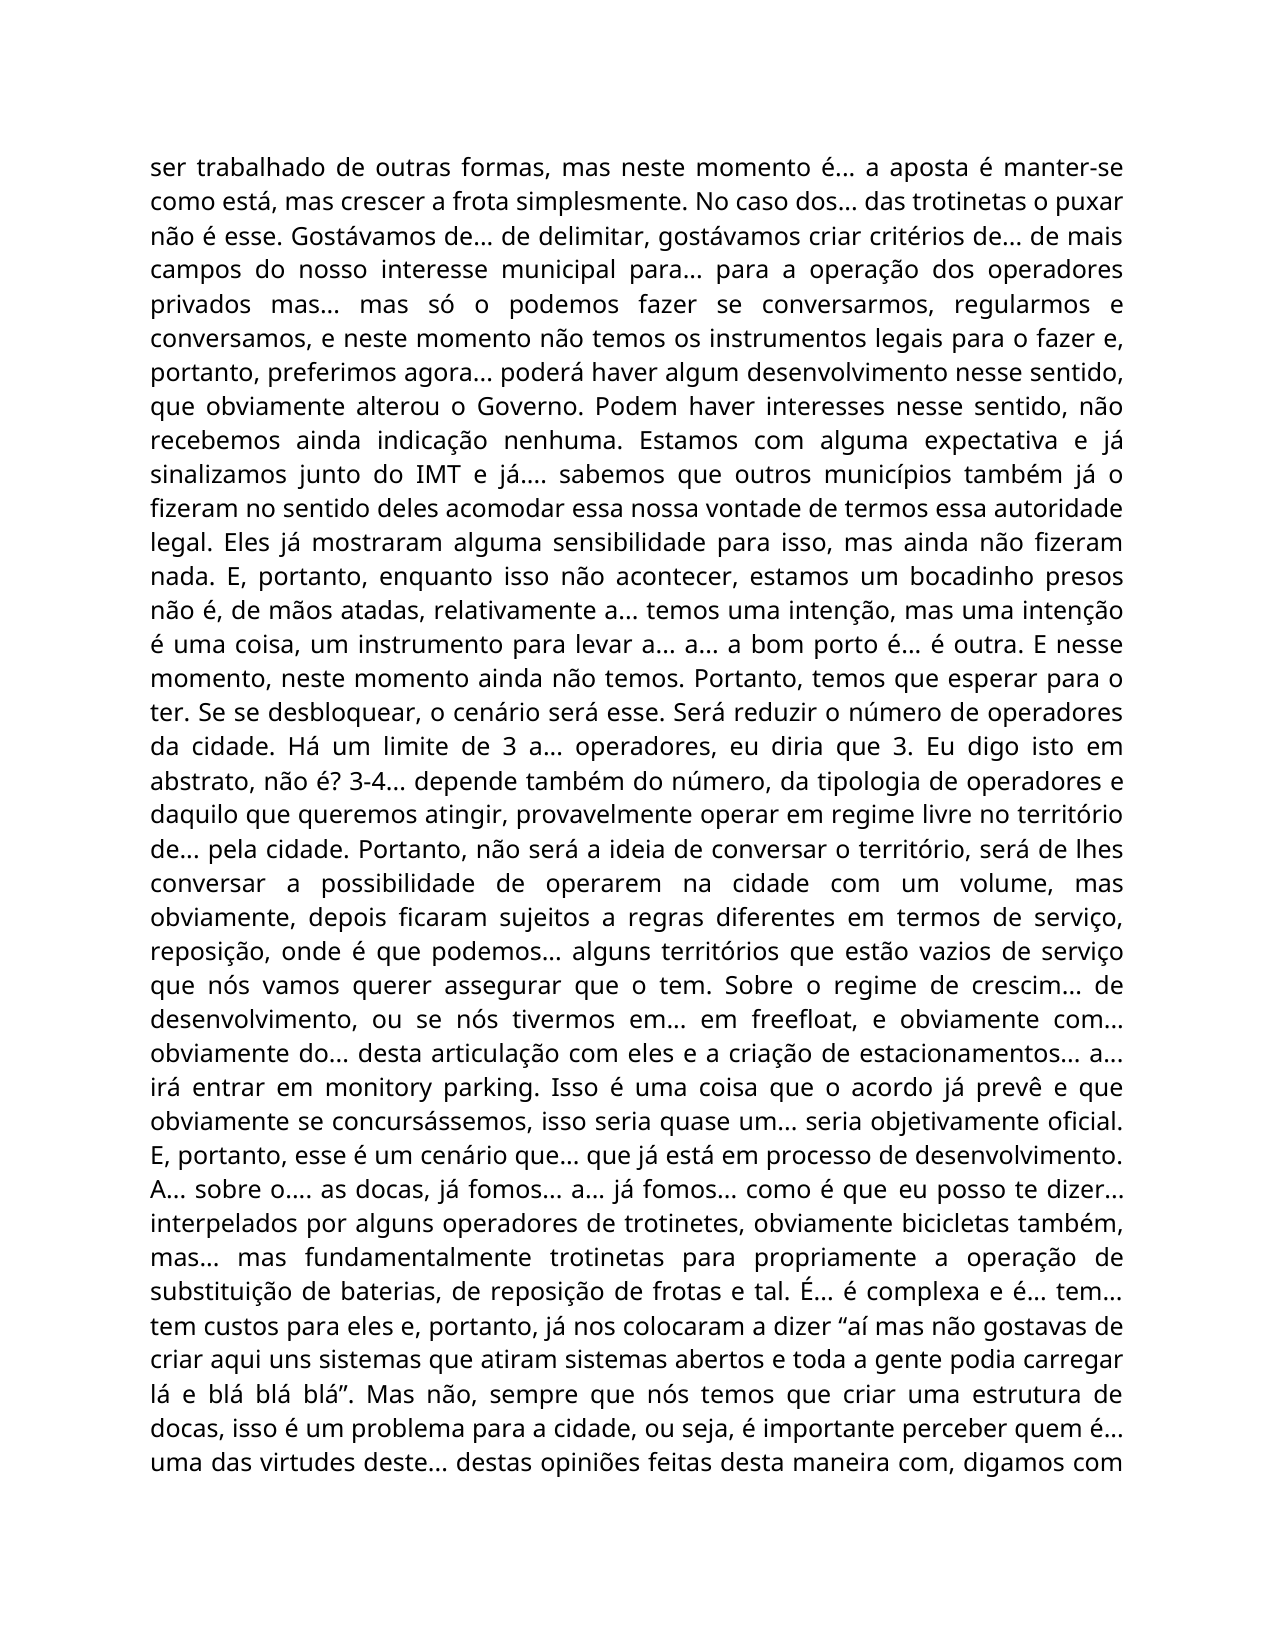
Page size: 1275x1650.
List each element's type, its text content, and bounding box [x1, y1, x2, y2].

text ser trabalhado de outras formas, mas neste momento é... a aposta é manter-se como está, mas crescer a frota simplesmente. No caso dos... das trotinetas o puxar não é esse. Gostávamos de... de delimitar, gostávamos criar critérios de... de mais campos do nosso interesse municipal para... para a operação dos operadores privados mas... mas só o podemos fazer se conversarmos, regularmos e conversamos, e neste momento não temos os instrumentos legais para o fazer e, portanto, preferimos agora... poderá haver algum desenvolvimento nesse sentido, que obviamente alterou o Governo. Podem haver interesses nesse sentido, não recebemos ainda indicação nenhuma. Estamos com alguma expectativa e já sinalizamos junto do IMT e já.... sabemos que outros municípios também já o fizeram no sentido deles acomodar essa nossa vontade de termos essa autoridade legal. Eles já mostraram alguma sensibilidade para isso, mas ainda não fizeram nada. E, portanto, enquanto isso não acontecer, estamos um bocadinho presos não é, de mãos atadas, relativamente a... temos uma intenção, mas uma intenção é uma coisa, um instrumento para levar a... a... a bom porto é... é outra. E nesse momento, neste momento ainda não temos. Portanto, temos que esperar para o ter. Se se desbloquear, o cenário será esse. Será reduzir o número de operadores da cidade. Há um limite de 3 a... operadores, eu diria que 3. Eu digo isto em abstrato, não é? 3-4... depende também do número, da tipologia de operadores e daquilo que queremos atingir, provavelmente operar em regime livre no território de... pela cidade. Portanto, não será a ideia de conversar o território, será de lhes conversar a possibilidade de operarem na cidade com um volume, mas obviamente, depois ficaram sujeitos a regras diferentes em termos de serviço, reposição, onde é que podemos... alguns territórios que estão vazios de serviço que nós vamos querer assegurar que o tem. Sobre o regime de crescim... de desenvolvimento, ou se nós tivermos em... em freefloat, e obviamente com... obviamente do... desta articulação com eles e a criação de estacionamentos... a... irá entrar em monitory parking. Isso é uma coisa que o acordo já prevê e que obviamente se concursássemos, isso seria quase um... seria objetivamente oficial. E, portanto, esse é um cenário que... que já está em processo de desenvolvimento. A... sobre o.... as docas, já fomos... a... já fomos... como é que eu posso te dizer... interpelados por alguns operadores de trotinetes, obviamente bicicletas também, mas... mas fundamentalmente trotinetas para propriamente a operação de substituição de baterias, de reposição de frotas e tal. É... é complexa e é... tem... tem custos para eles e, portanto, já nos colocaram a dizer “aí mas não gostavas de criar aqui uns sistemas que atiram sistemas abertos e toda a gente podia carregar lá e blá blá blá”. Mas não, sempre que nós temos que criar uma estrutura de docas, isso é um problema para a cidade, ou seja, é importante perceber quem é... uma das virtudes deste... destas opiniões feitas desta maneira com, digamos com [150, 150, 1125, 1478]
